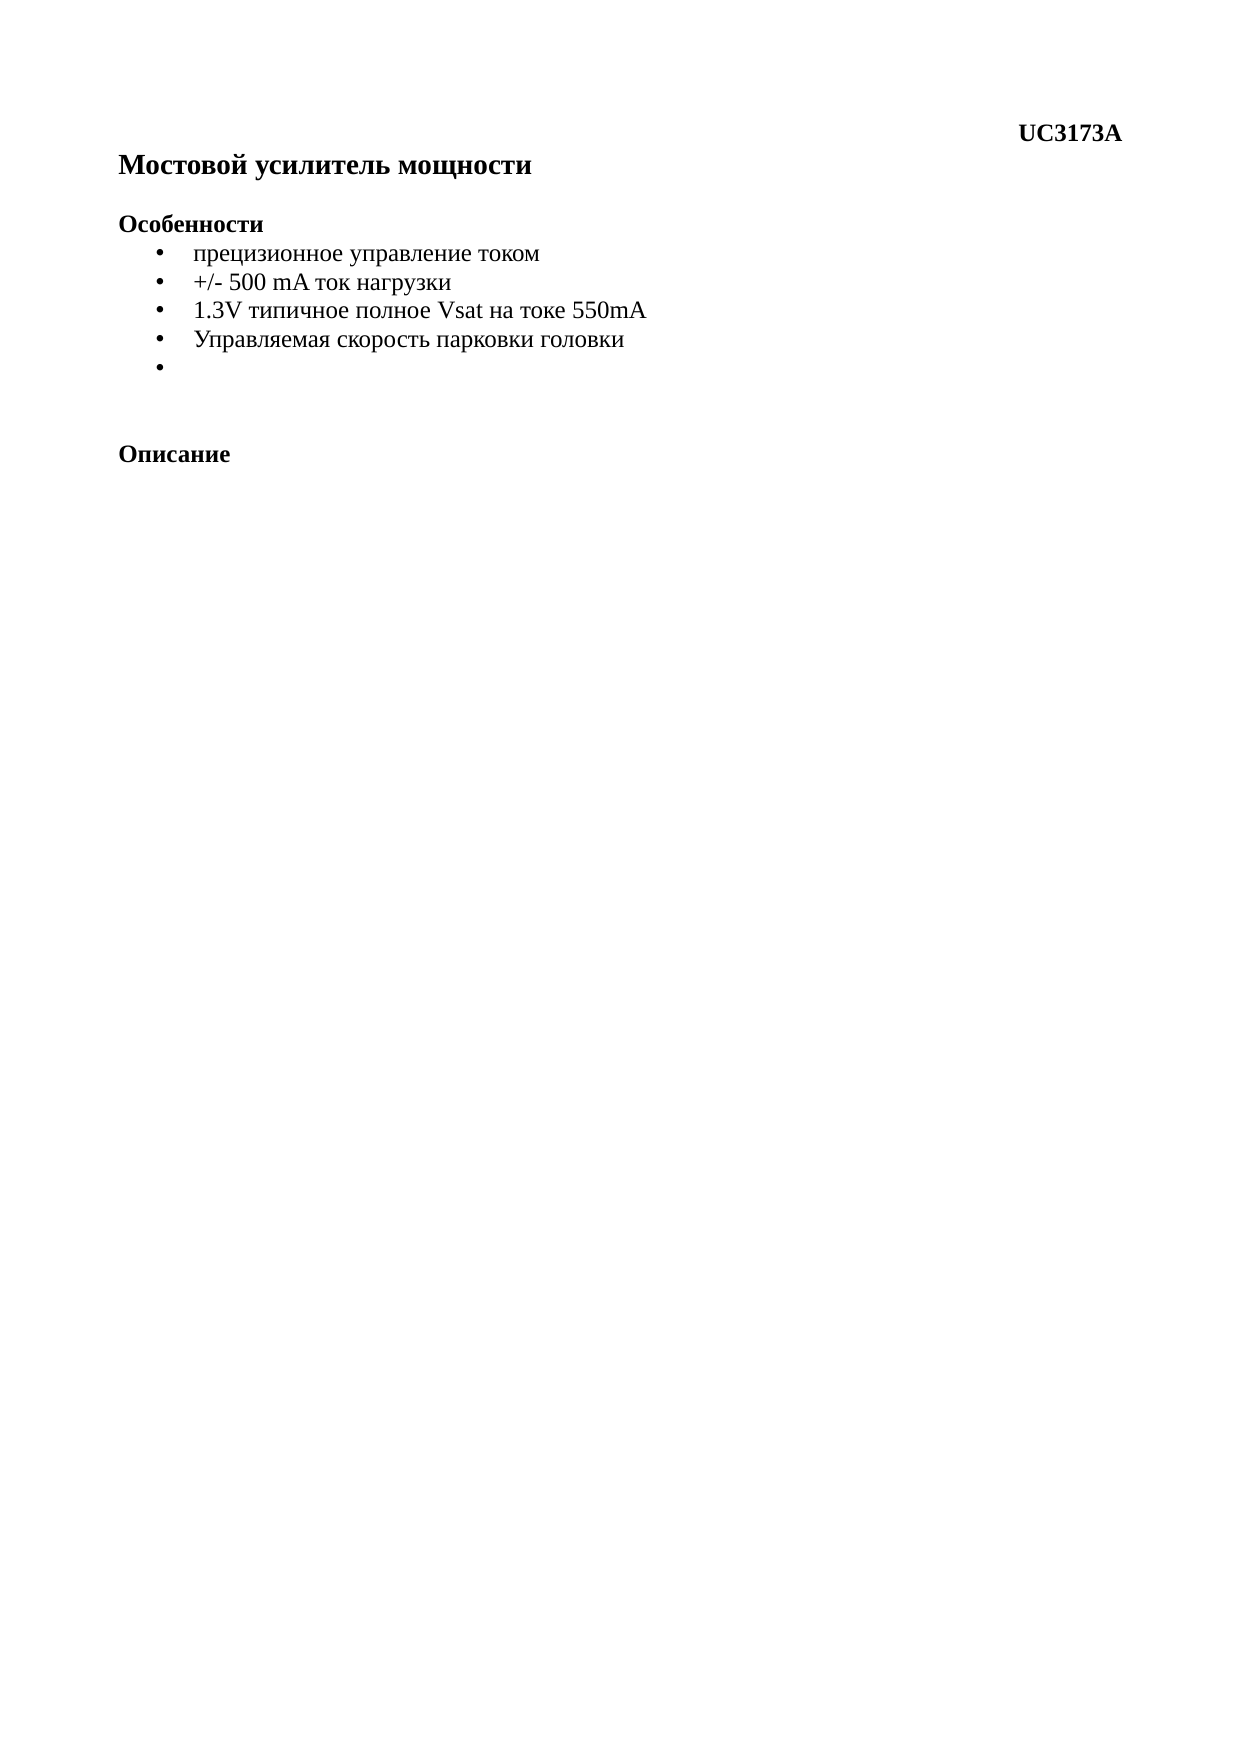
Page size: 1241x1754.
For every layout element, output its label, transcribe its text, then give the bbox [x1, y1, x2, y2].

text Особенности [118, 209, 1122, 238]
list прецизионное управление током [156, 238, 1122, 267]
list Управляемая скорость парковки головки [156, 324, 1122, 353]
text Описание [118, 439, 1122, 468]
list +/- 500 mA ток нагрузки [156, 267, 1122, 295]
text Мостовой усилитель мощности [118, 147, 1122, 180]
text UC3173A [118, 118, 1122, 147]
list 1.3V типичное полное Vsat на токе 550mA [156, 295, 1122, 324]
